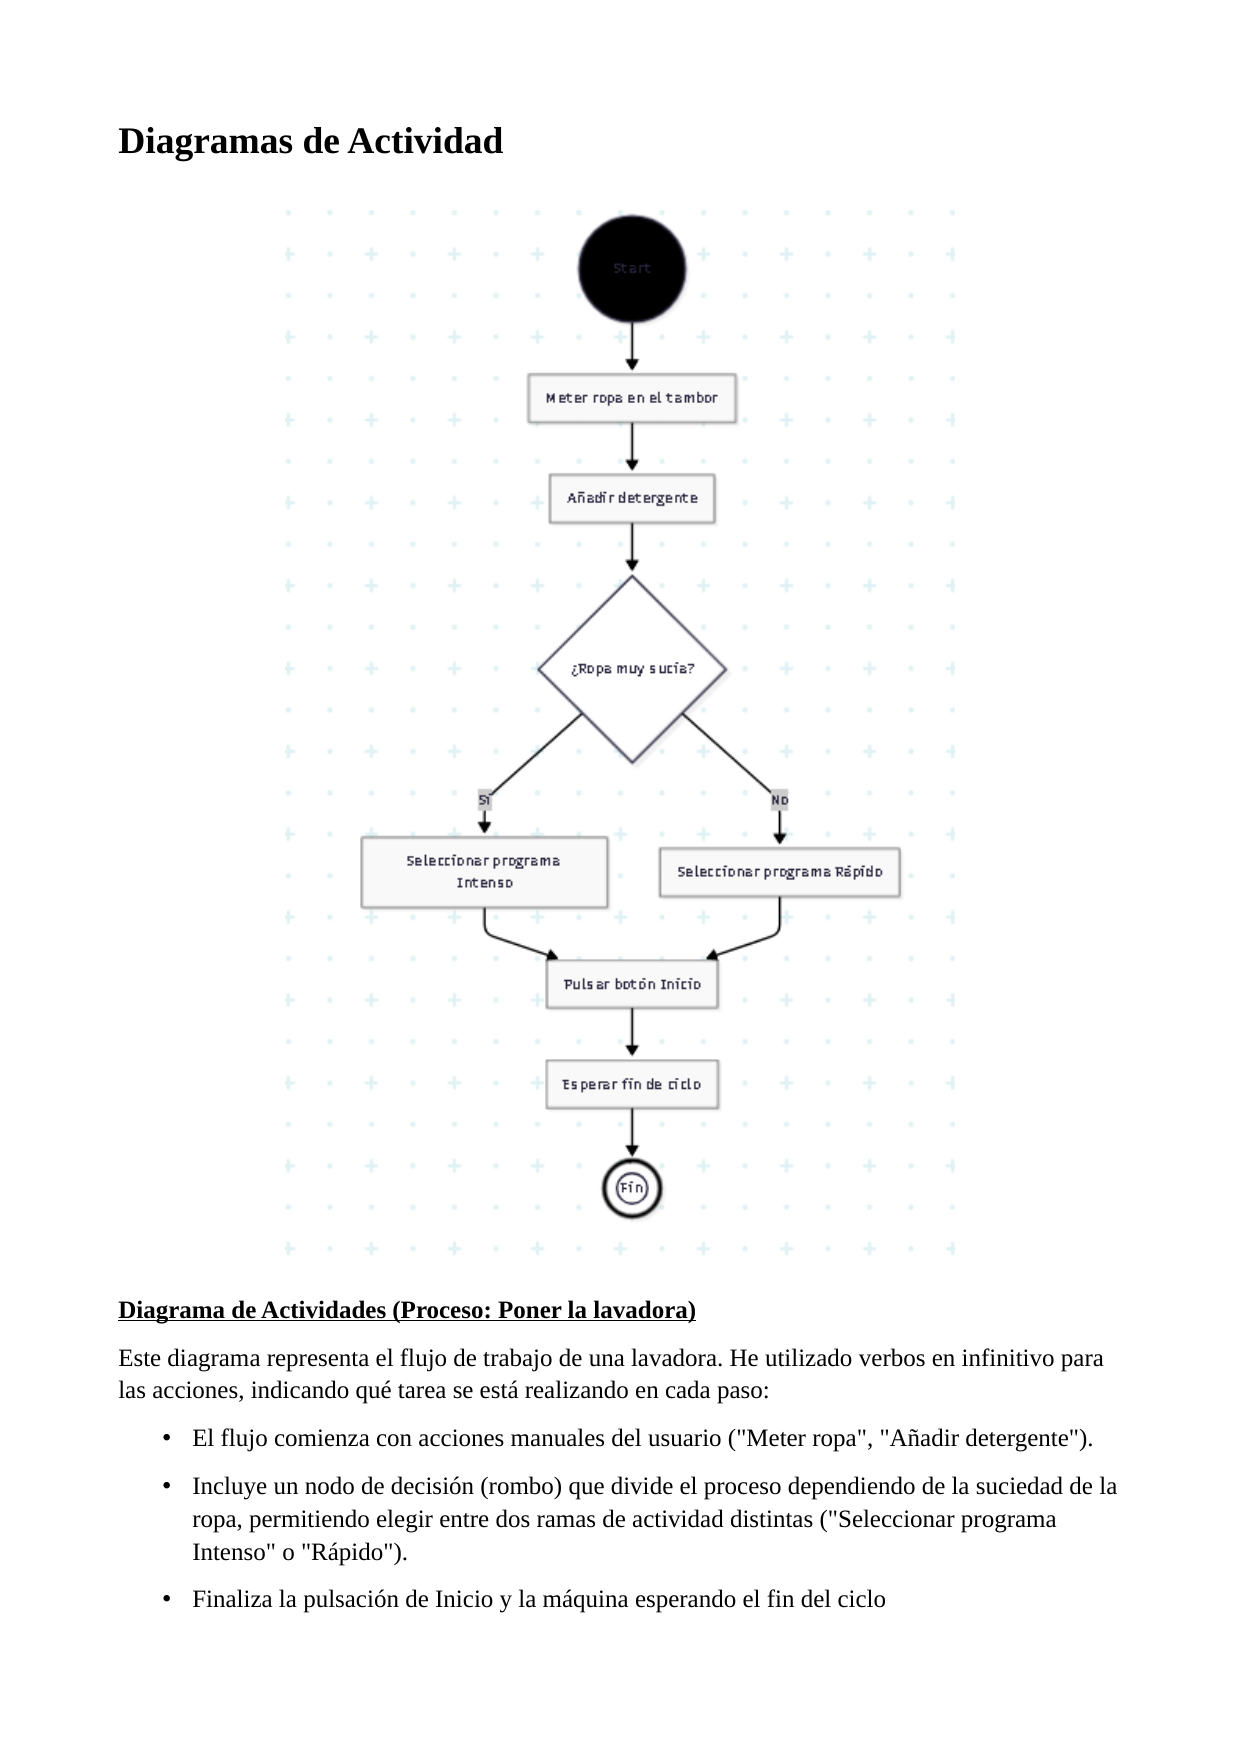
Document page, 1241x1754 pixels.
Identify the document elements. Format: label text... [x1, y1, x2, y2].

text Diagrama de Actividades (Proceso: Poner la lavadora) [118, 1295, 1122, 1324]
list El flujo comienza con acciones manuales del usuario ("Meter ropa", "Añadir detergente"). [162, 1423, 1122, 1452]
subtitle Diagramas de Actividad [118, 118, 1122, 161]
text Este diagrama representa el flujo de trabajo de una lavadora. He utilizado verbos en infinitivo para las acciones, indicando qué tarea se está realizando en cada paso: [118, 1343, 1122, 1404]
list Incluye un nodo de decisión (rombo) que divide el proceso dependiendo de la suciedad de la ropa, permitiendo elegir entre dos ramas de actividad distintas ("Seleccionar programa Intenso" o "Rápido"). [162, 1471, 1122, 1566]
list Finaliza la pulsación de Inicio y la máquina esperando el fin del ciclo [162, 1584, 1122, 1613]
picture [285, 195, 956, 1274]
